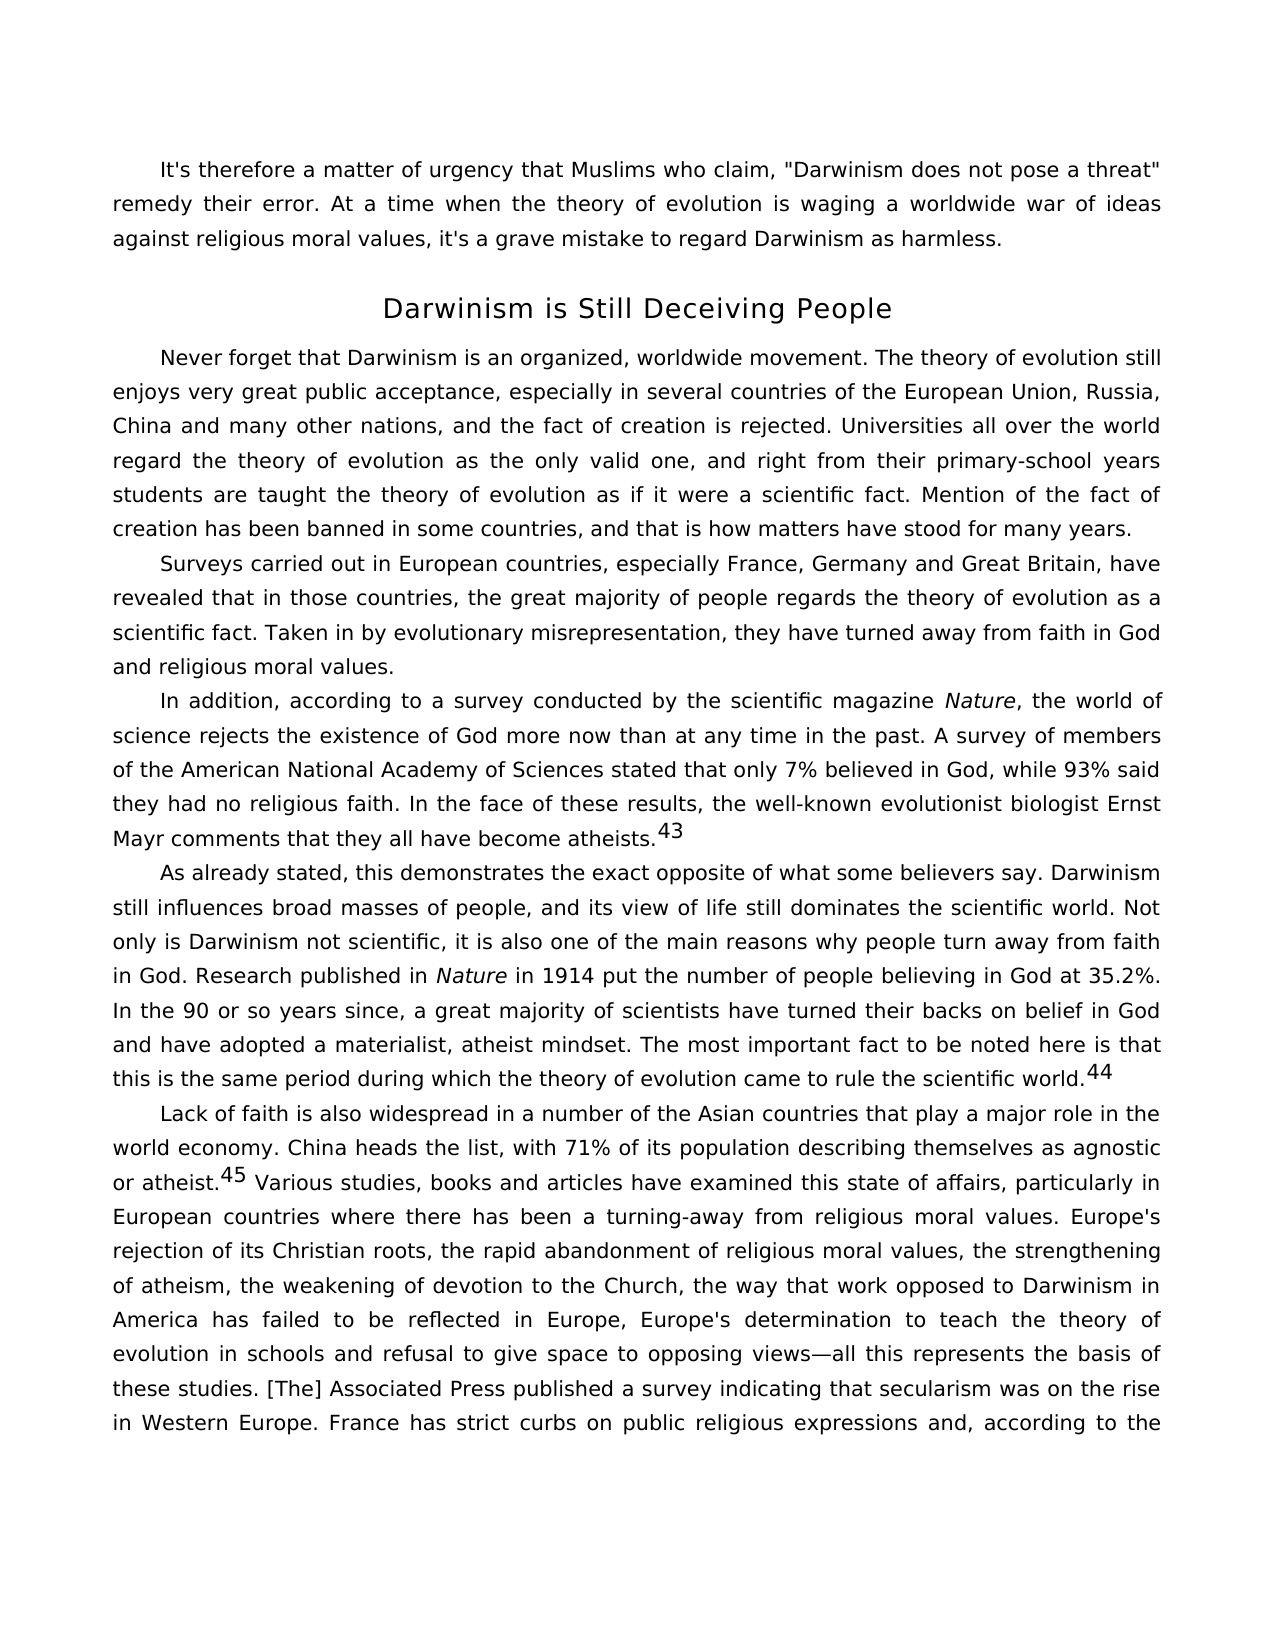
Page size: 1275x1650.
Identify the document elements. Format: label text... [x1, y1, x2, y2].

text Surveys carried out in European countries, especially France, Germany and Great Britain, have revealed that in those countries, the great majority of people regards the theory of evolution as a scientific fact. Taken in by evolutionary misrepresentation, they have turned away from faith in God and religious moral values. [112, 544, 1162, 681]
text Never forget that Darwinism is an organized, worldwide movement. The theory of evolution still enjoys very great public acceptance, especially in several countries of the European Union, Russia, China and many other nations, and the fact of creation is rejected. Universities all over the world regard the theory of evolution as the only valid one, and right from their primary-school years students are taught the theory of evolution as if it were a scientific fact. Mention of the fact of creation has been banned in some countries, and that is how matters have stood for many years. [112, 337, 1162, 544]
text Lack of faith is also widespread in a number of the Asian countries that play a major role in the world economy. China heads the list, with 71% of its population describing themselves as agnostic or atheist.45 Various studies, books and articles have examined this state of affairs, particularly in European countries where there has been a turning-away from religious moral values. Europe's rejection of its Christian roots, the rapid abandonment of religious moral values, the strengthening of atheism, the weakening of devotion to the Church, the way that work opposed to Darwinism in America has failed to be reflected in Europe, Europe's determination to teach the theory of evolution in schools and refusal to give space to opposing views—all this represents the basis of these studies. [The] Associated Press published a survey indicating that secularism was on the rise in Western Europe. France has strict curbs on public religious expressions and, according to the [112, 1094, 1162, 1437]
text Darwinism is Still Deceiving People [112, 288, 1162, 326]
text As already stated, this demonstrates the exact opposite of what some believers say. Darwinism still influences broad masses of people, and its view of life still dominates the scientific world. Not only is Darwinism not scientific, it is also one of the main reasons why people turn away from faith in God. Research published in Nature in 1914 put the number of people believing in God at 35.2%. In the 90 or so years since, a great majority of scientists have turned their backs on belief in God and have adopted a materialist, atheist mindset. The most important fact to be noted here is that this is the same period during which the theory of evolution came to rule the scientific world.44 [112, 853, 1162, 1094]
text It's therefore a matter of urgency that Muslims who claim, "Darwinism does not pose a threat" remedy their error. At a time when the theory of evolution is waging a worldwide war of ideas against religious moral values, it's a grave mistake to regard Darwinism as harmless. [112, 150, 1162, 253]
text In addition, according to a survey conducted by the scientific magazine Nature, the world of science rejects the existence of God more now than at any time in the past. A survey of members of the American National Academy of Sciences stated that only 7% believed in God, while 93% said they had no religious faith. In the face of these results, the well-known evolutionist biologist Ernst Mayr comments that they all have become atheists.43 [112, 681, 1162, 853]
